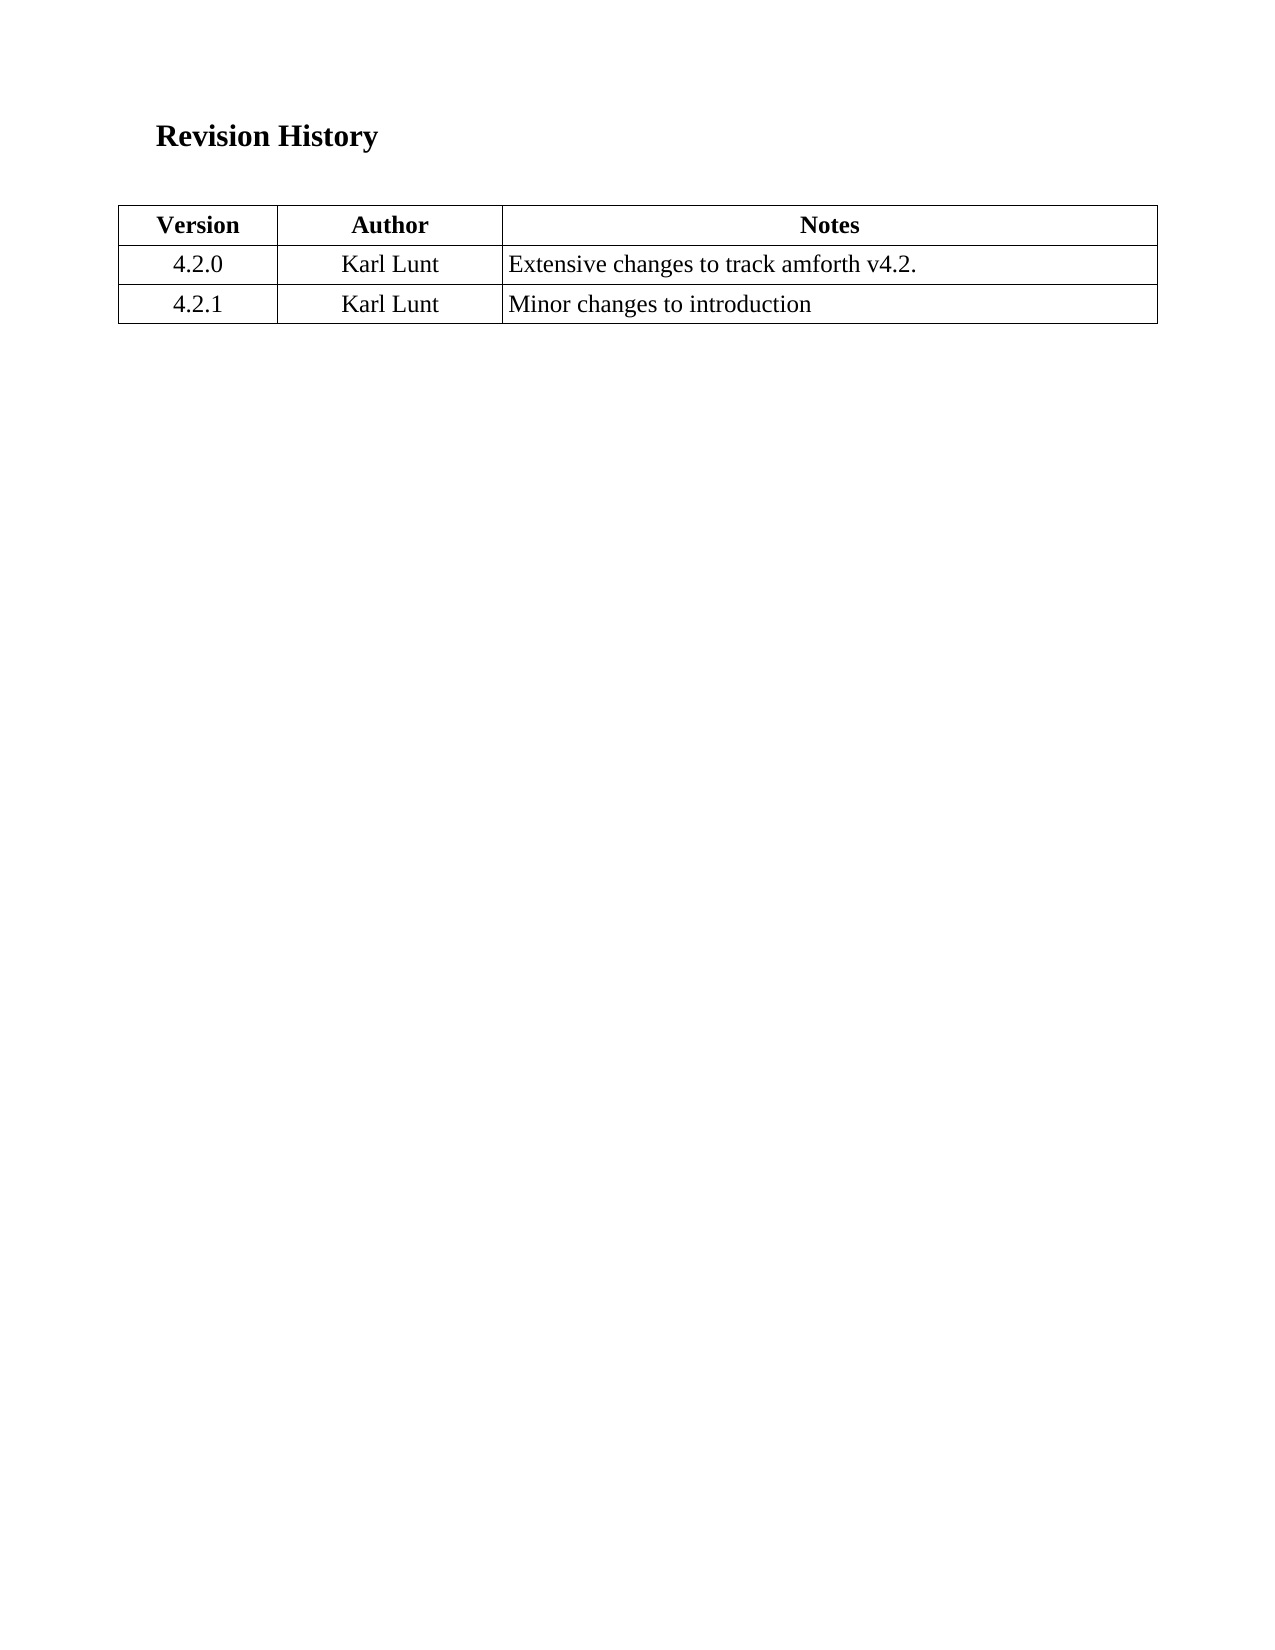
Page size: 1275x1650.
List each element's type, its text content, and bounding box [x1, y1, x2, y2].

table_cell Minor changes to introduction [503, 285, 1157, 323]
table_cell Karl Lunt [278, 246, 502, 284]
subtitle Revision History [118, 118, 1157, 153]
table_cell 4.2.0 [119, 246, 277, 284]
table_cell Extensive changes to track amforth v4.2. [503, 246, 1157, 284]
table_cell Karl Lunt [278, 285, 502, 323]
table_header Notes [503, 206, 1157, 245]
table_header Version [119, 206, 277, 245]
table_cell 4.2.1 [119, 285, 277, 323]
table_header Author [278, 206, 502, 245]
